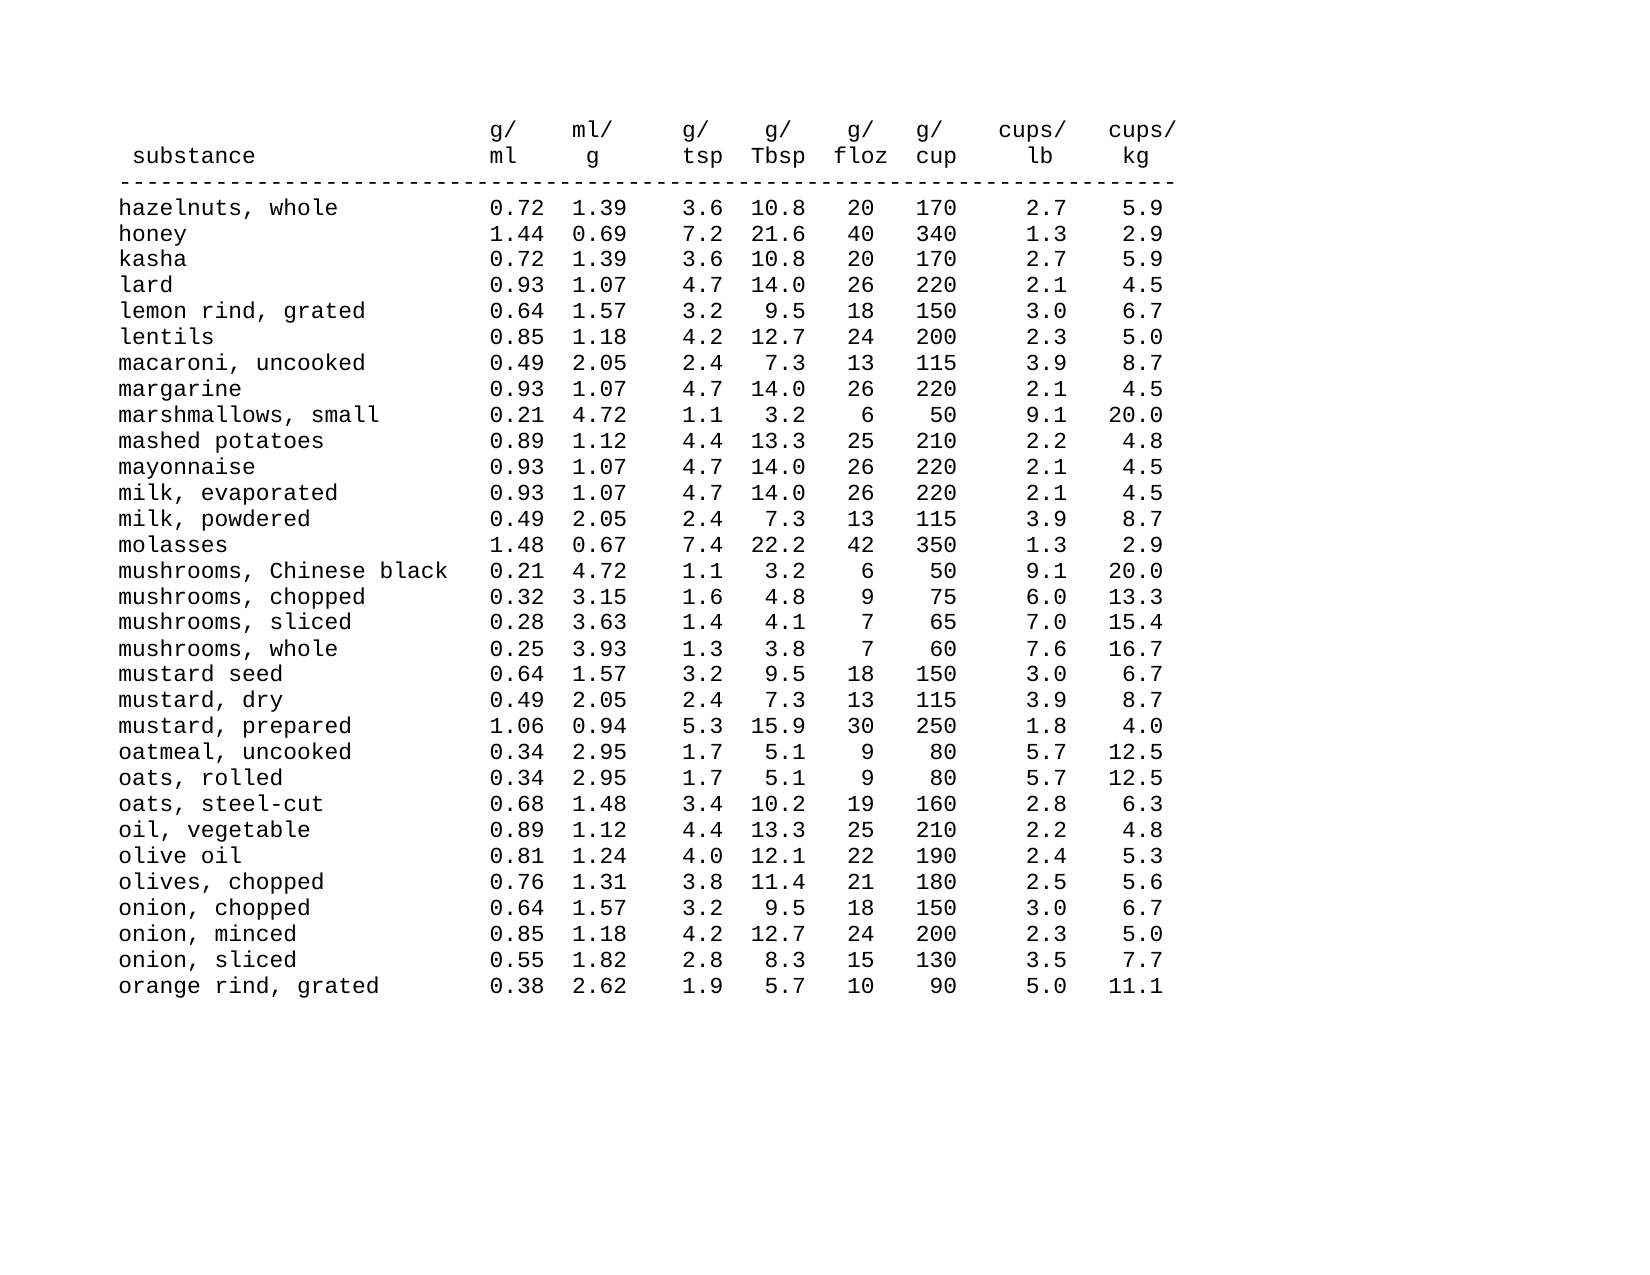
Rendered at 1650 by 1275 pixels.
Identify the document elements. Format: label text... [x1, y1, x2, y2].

text onion, chopped 0.64 1.57 3.2 9.5 18 150 3.0 6.7 [118, 896, 1532, 922]
text oatmeal, uncooked 0.34 2.95 1.7 5.1 9 80 5.7 12.5 [118, 741, 1532, 767]
text molasses 1.48 0.67 7.4 22.2 42 350 1.3 2.9 [118, 533, 1532, 559]
text milk, evaporated 0.93 1.07 4.7 14.0 26 220 2.1 4.5 [118, 481, 1532, 507]
text mushrooms, whole 0.25 3.93 1.3 3.8 7 60 7.6 16.7 [118, 637, 1532, 663]
text mushrooms, Chinese black 0.21 4.72 1.1 3.2 6 50 9.1 20.0 [118, 559, 1532, 585]
text mushrooms, chopped 0.32 3.15 1.6 4.8 9 75 6.0 13.3 [118, 585, 1532, 611]
text mustard seed 0.64 1.57 3.2 9.5 18 150 3.0 6.7 [118, 663, 1532, 689]
text mushrooms, sliced 0.28 3.63 1.4 4.1 7 65 7.0 15.4 [118, 611, 1532, 637]
text substance ml g tsp Tbsp floz cup lb kg [118, 144, 1532, 170]
text onion, sliced 0.55 1.82 2.8 8.3 15 130 3.5 7.7 [118, 948, 1532, 974]
text oats, rolled 0.34 2.95 1.7 5.1 9 80 5.7 12.5 [118, 767, 1532, 792]
text macaroni, uncooked 0.49 2.05 2.4 7.3 13 115 3.9 8.7 [118, 352, 1532, 377]
text lard 0.93 1.07 4.7 14.0 26 220 2.1 4.5 [118, 274, 1532, 300]
text g/ ml/ g/ g/ g/ g/ cups/ cups/ [118, 118, 1532, 144]
text oil, vegetable 0.89 1.12 4.4 13.3 25 210 2.2 4.8 [118, 818, 1532, 844]
text hazelnuts, whole 0.72 1.39 3.6 10.8 20 170 2.7 5.9 [118, 196, 1532, 222]
text orange rind, grated 0.38 2.62 1.9 5.7 10 90 5.0 11.1 [118, 974, 1532, 1000]
text mustard, prepared 1.06 0.94 5.3 15.9 30 250 1.8 4.0 [118, 715, 1532, 741]
text mayonnaise 0.93 1.07 4.7 14.0 26 220 2.1 4.5 [118, 455, 1532, 481]
text onion, minced 0.85 1.18 4.2 12.7 24 200 2.3 5.0 [118, 922, 1532, 948]
text margarine 0.93 1.07 4.7 14.0 26 220 2.1 4.5 [118, 377, 1532, 403]
text mashed potatoes 0.89 1.12 4.4 13.3 25 210 2.2 4.8 [118, 429, 1532, 455]
text olives, chopped 0.76 1.31 3.8 11.4 21 180 2.5 5.6 [118, 870, 1532, 896]
text oats, steel-cut 0.68 1.48 3.4 10.2 19 160 2.8 6.3 [118, 792, 1532, 818]
text kasha 0.72 1.39 3.6 10.8 20 170 2.7 5.9 [118, 248, 1532, 274]
text lentils 0.85 1.18 4.2 12.7 24 200 2.3 5.0 [118, 326, 1532, 352]
text lemon rind, grated 0.64 1.57 3.2 9.5 18 150 3.0 6.7 [118, 300, 1532, 326]
text milk, powdered 0.49 2.05 2.4 7.3 13 115 3.9 8.7 [118, 507, 1532, 533]
text mustard, dry 0.49 2.05 2.4 7.3 13 115 3.9 8.7 [118, 689, 1532, 715]
text honey 1.44 0.69 7.2 21.6 40 340 1.3 2.9 [118, 222, 1532, 248]
text olive oil 0.81 1.24 4.0 12.1 22 190 2.4 5.3 [118, 844, 1532, 870]
text ----------------------------------------------------------------------------- [118, 170, 1532, 196]
text marshmallows, small 0.21 4.72 1.1 3.2 6 50 9.1 20.0 [118, 403, 1532, 429]
